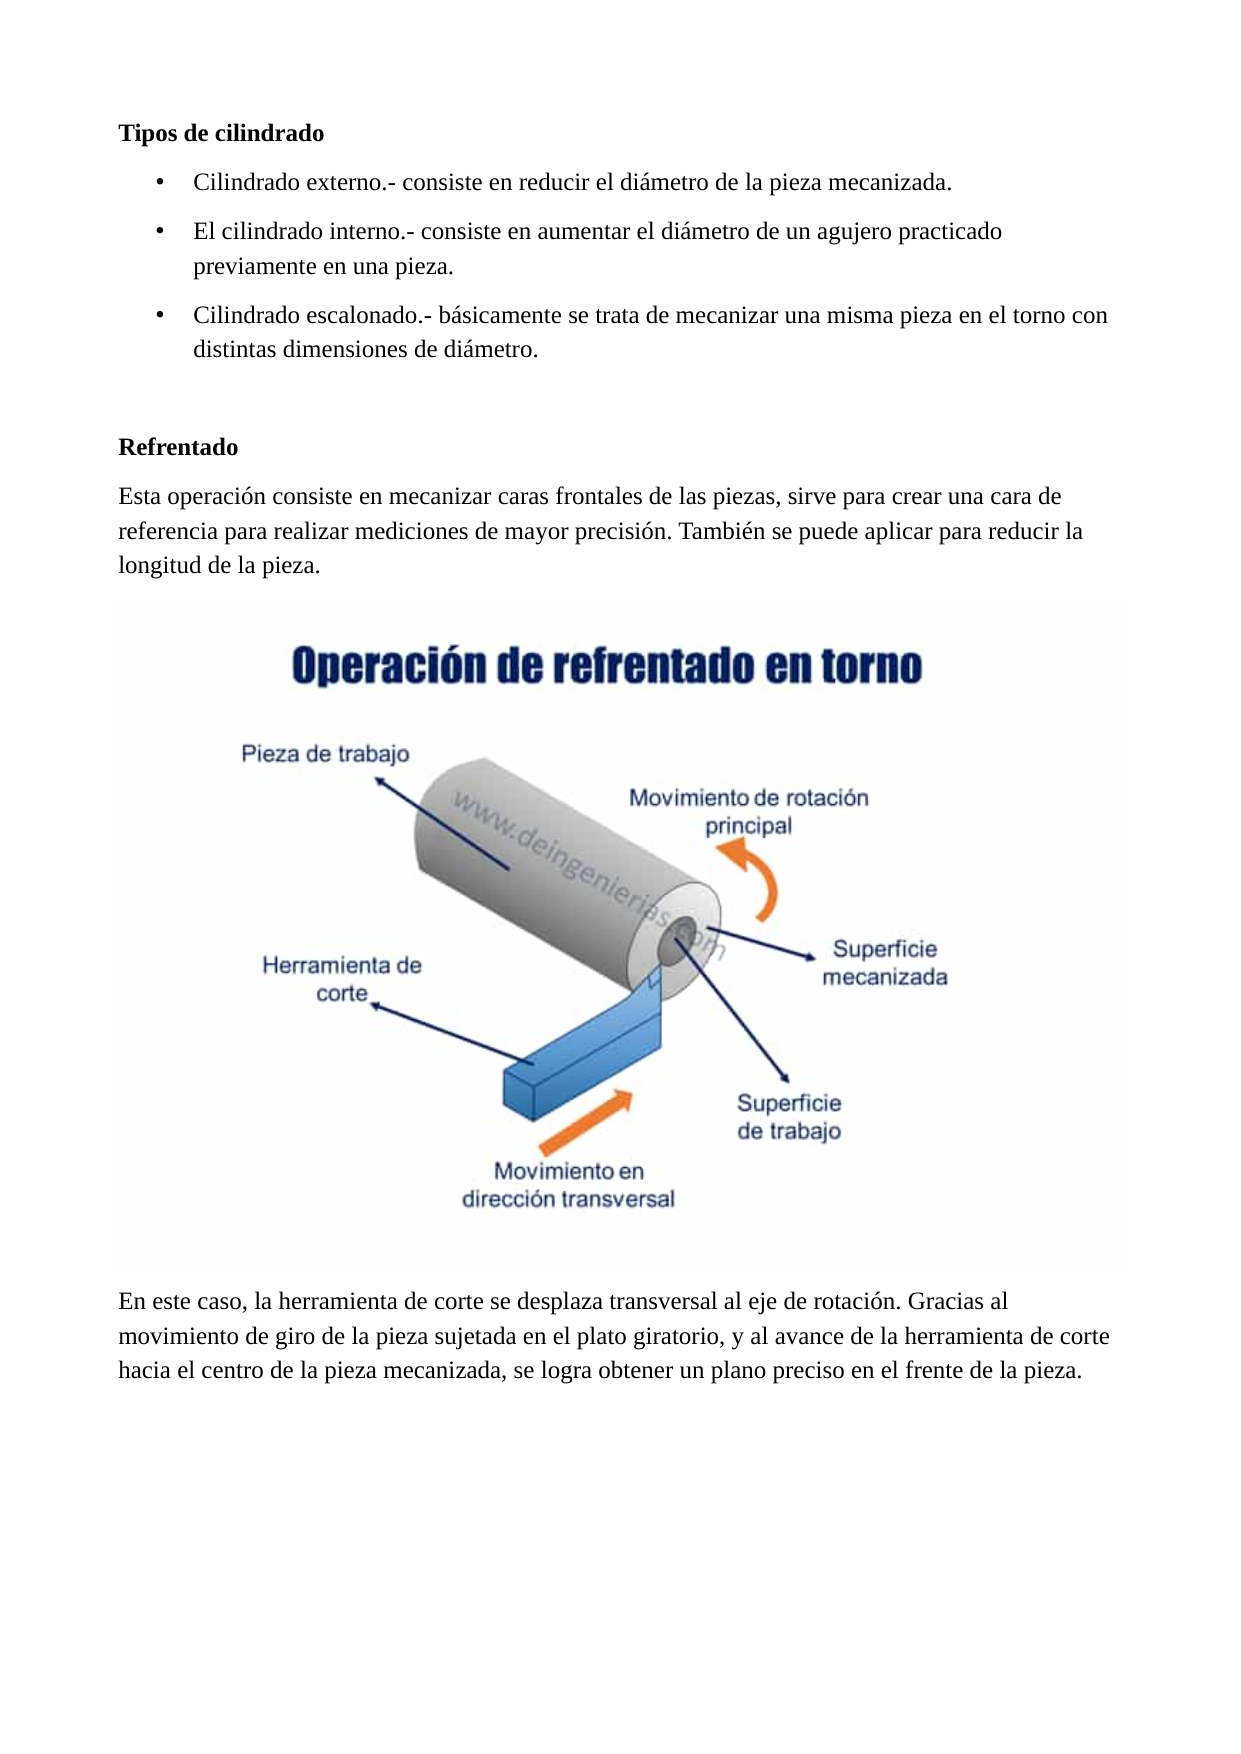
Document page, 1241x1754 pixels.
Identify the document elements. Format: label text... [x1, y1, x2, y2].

text Tipos de cilindrado [118, 118, 1122, 147]
list El cilindrado interno.- consiste en aumentar el diámetro de un agujero practicado previamente en una pieza. [156, 216, 1122, 279]
text Refrentado [118, 432, 1122, 461]
picture [118, 599, 1123, 1271]
list Cilindrado escalonado.- básicamente se trata de mecanizar una misma pieza en el torno con distintas dimensiones de diámetro. [156, 300, 1122, 363]
text En este caso, la herramienta de corte se desplaza transversal al eje de rotación. Gracias al movimiento de giro de la pieza sujetada en el plato giratorio, y al avance de la herramienta de corte hacia el centro de la pieza mecanizada, se logra obtener un plano preciso en el frente de la pieza. [118, 1286, 1122, 1384]
list Cilindrado externo.- consiste en reducir el diámetro de la pieza mecanizada. [156, 167, 1122, 196]
text Esta operación consiste en mecanizar caras frontales de las piezas, sirve para crear una cara de referencia para realizar mediciones de mayor precisión. También se puede aplicar para reducir la longitud de la pieza. [118, 481, 1122, 579]
